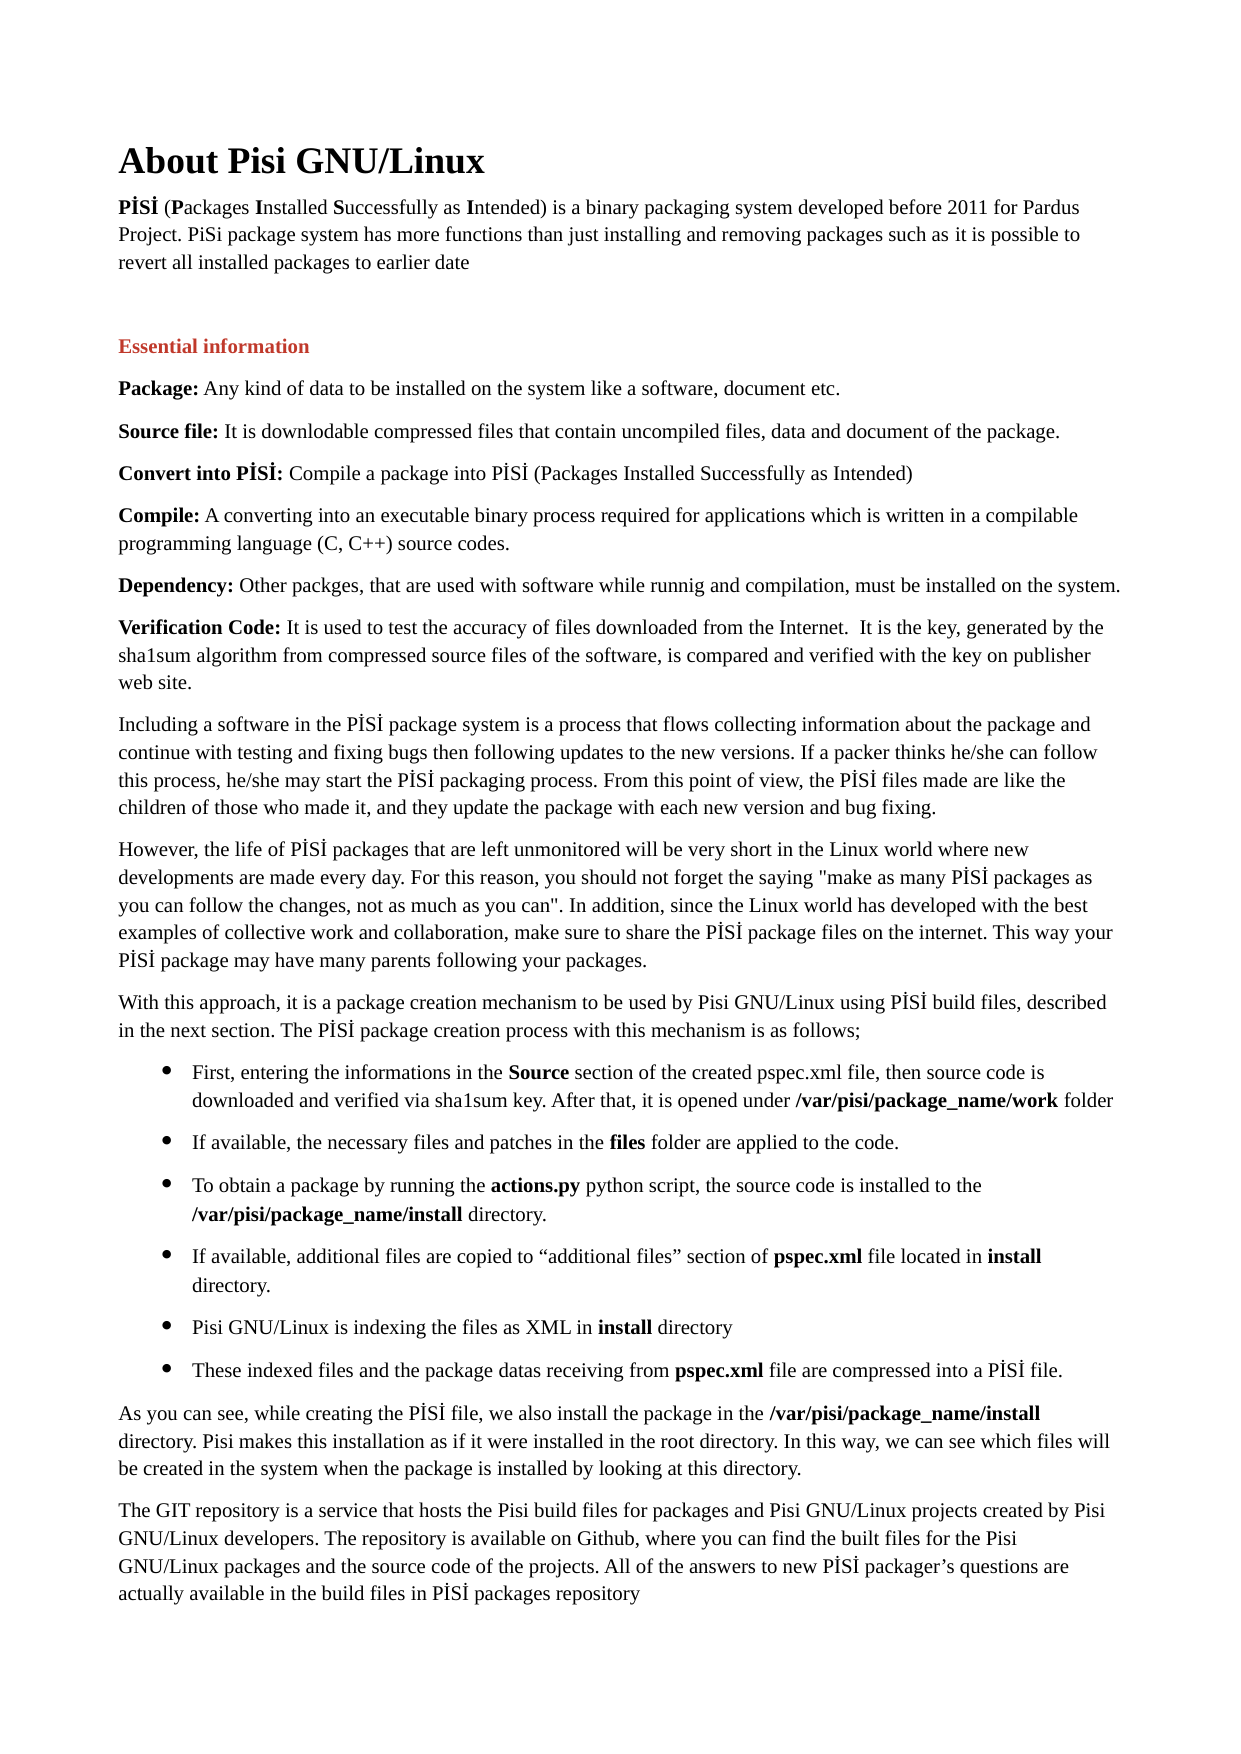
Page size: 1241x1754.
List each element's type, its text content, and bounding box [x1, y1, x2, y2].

text Compile: A converting into an executable binary process required for applications which is written in a compilable programming language (C, C++) source codes. [118, 503, 1122, 554]
list Pisi GNU/Linux is indexing the files as XML in install directory [162, 1315, 1122, 1339]
text Verification Code: It is used to test the accuracy of files downloaded from the Internet. It is the key, generated by the sha1sum algorithm from compressed source files of the software, is compared and verified with the key on publisher web site. [118, 615, 1122, 694]
text Essential information [118, 334, 1122, 358]
text However, the life of PİSİ packages that are left unmonitored will be very short in the Linux world where new developments are made every day. For this reason, you should not forget the saying "make as many PİSİ packages as you can follow the changes, not as much as you can". In addition, since the Linux world has developed with the best examples of collective work and collaboration, make sure to share the PİSİ package files on the internet. This way your PİSİ package may have many parents following your packages. [118, 837, 1122, 972]
text Package: Any kind of data to be installed on the system like a software, document etc. [118, 376, 1122, 400]
text Source file: It is downlodable compressed files that contain uncompiled files, data and document of the package. [118, 418, 1122, 443]
list If available, additional files are copied to “additional files” section of pspec.xml file located in install directory. [162, 1244, 1122, 1297]
text Dependency: Other packges, that are used with software while runnig and compilation, must be installed on the system. [118, 573, 1122, 597]
list First, entering the informations in the Source section of the created pspec.xml file, then source code is downloaded and verified via sha1sum key. After that, it is opened under /var/pisi/package_name/work folder [162, 1060, 1122, 1112]
text With this approach, it is a package creation mechanism to be used by Pisi GNU/Linux using PİSİ build files, described in the next section. The PİSİ package creation process with this mechanism is as follows; [118, 990, 1122, 1042]
text The GIT repository is a service that hosts the Pisi build files for packages and Pisi GNU/Linux projects created by Pisi GNU/Linux developers. The repository is available on Github, where you can find the built files for the Pisi GNU/Linux packages and the source code of the projects. All of the answers to new PİSİ packager’s questions are actually available in the build files in PİSİ packages repository [118, 1498, 1122, 1605]
list If available, the necessary files and patches in the files folder are applied to the code. [162, 1130, 1122, 1155]
list These indexed files and the package datas receiving from pspec.xml file are compressed into a PİSİ file. [162, 1358, 1122, 1383]
list To obtain a package by running the actions.py python script, the source code is installed to the /var/pisi/package_name/install directory. [162, 1173, 1122, 1226]
text Convert into PİSİ: Compile a package into PİSİ (Packages Installed Successfully as Intended) [118, 461, 1122, 485]
text PİSİ (Packages Installed Successfully as Intended) is a binary packaging system developed before 2011 for Pardus Project. PiSi package system has more functions than just installing and removing packages such as it is possible to revert all installed packages to earlier date [118, 194, 1122, 274]
text Including a software in the PİSİ package system is a process that flows collecting information about the package and continue with testing and fixing bugs then following updates to the new versions. If a packer thinks he/she can follow this process, he/she may start the PİSİ packaging process. From this point of view, the PİSİ files made are like the children of those who made it, and they update the package with each new version and bug fixing. [118, 712, 1122, 819]
subtitle About Pisi GNU/Linux [118, 139, 1122, 182]
text As you can see, while creating the PİSİ file, we also install the package in the /var/pisi/package_name/install directory. Pisi makes this installation as if it were installed in the root directory. In this way, we can see which files will be created in the system when the package is installed by looking at this directory. [118, 1401, 1122, 1480]
